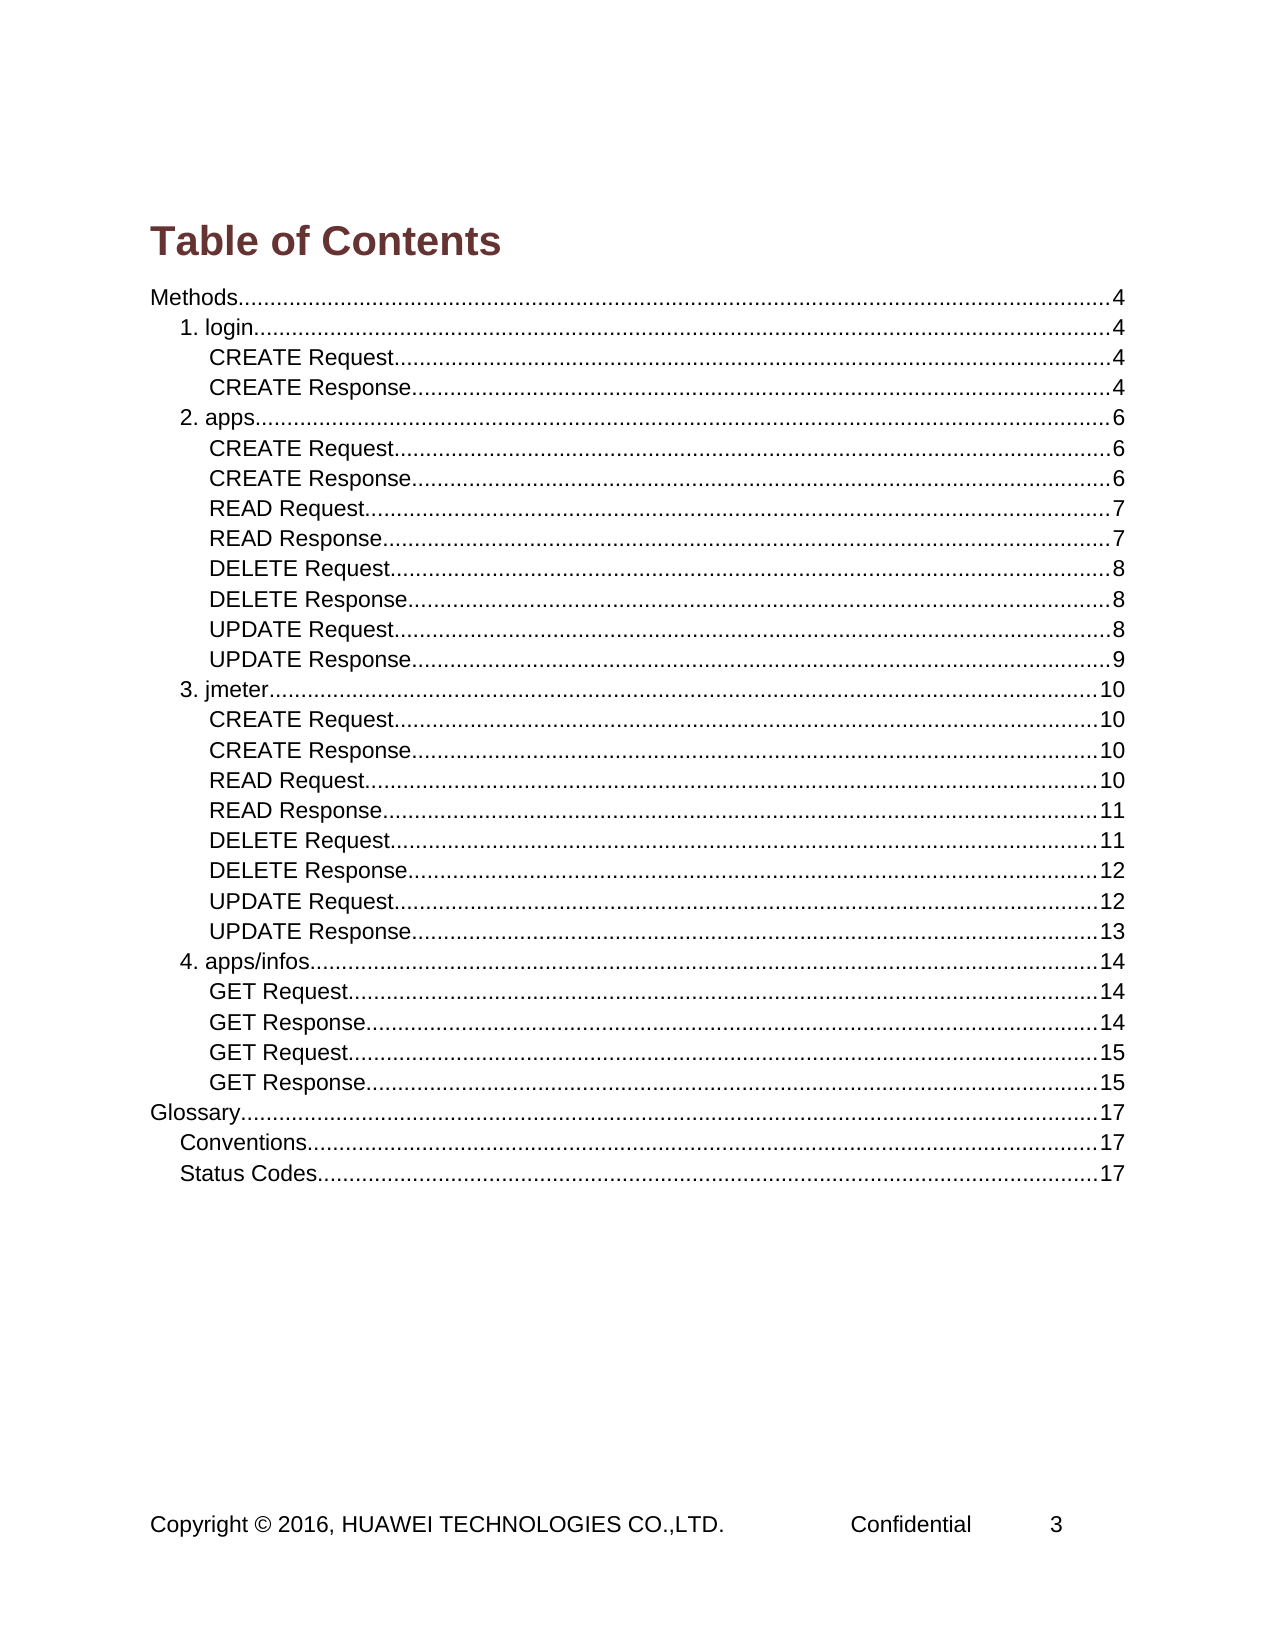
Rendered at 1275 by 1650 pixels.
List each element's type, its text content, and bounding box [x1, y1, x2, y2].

text CREATE Response 4 [209, 374, 1125, 400]
text GET Request 15 [209, 1039, 1125, 1065]
text DELETE Request 11 [209, 827, 1125, 853]
text Status Codes 17 [179, 1159, 1125, 1186]
text Conventions 17 [179, 1129, 1125, 1156]
text GET Response 15 [209, 1069, 1125, 1095]
text 3. jmeter 10 [179, 676, 1125, 702]
text UPDATE Response 13 [209, 918, 1125, 944]
text READ Response 7 [209, 525, 1125, 551]
text Glossary 17 [150, 1099, 1125, 1125]
text CREATE Response 10 [209, 737, 1125, 763]
text UPDATE Request 8 [209, 616, 1125, 642]
text Methods 4 [150, 283, 1125, 310]
subtitle Table of Contents [150, 216, 1125, 264]
text 2. apps 6 [179, 404, 1125, 431]
text DELETE Request 8 [209, 555, 1125, 582]
text DELETE Response 8 [209, 586, 1125, 612]
text READ Request 10 [209, 767, 1125, 793]
text CREATE Request 4 [209, 344, 1125, 370]
text 4. apps/infos 14 [179, 948, 1125, 974]
text CREATE Response 6 [209, 465, 1125, 491]
text UPDATE Request 12 [209, 888, 1125, 914]
text GET Request 14 [209, 978, 1125, 1004]
text CREATE Request 6 [209, 434, 1125, 461]
text DELETE Response 12 [209, 857, 1125, 884]
text READ Response 11 [209, 797, 1125, 823]
text GET Response 14 [209, 1008, 1125, 1035]
text UPDATE Response 9 [209, 646, 1125, 672]
text CREATE Request 10 [209, 706, 1125, 733]
text READ Request 7 [209, 495, 1125, 521]
text 1. login 4 [179, 314, 1125, 340]
